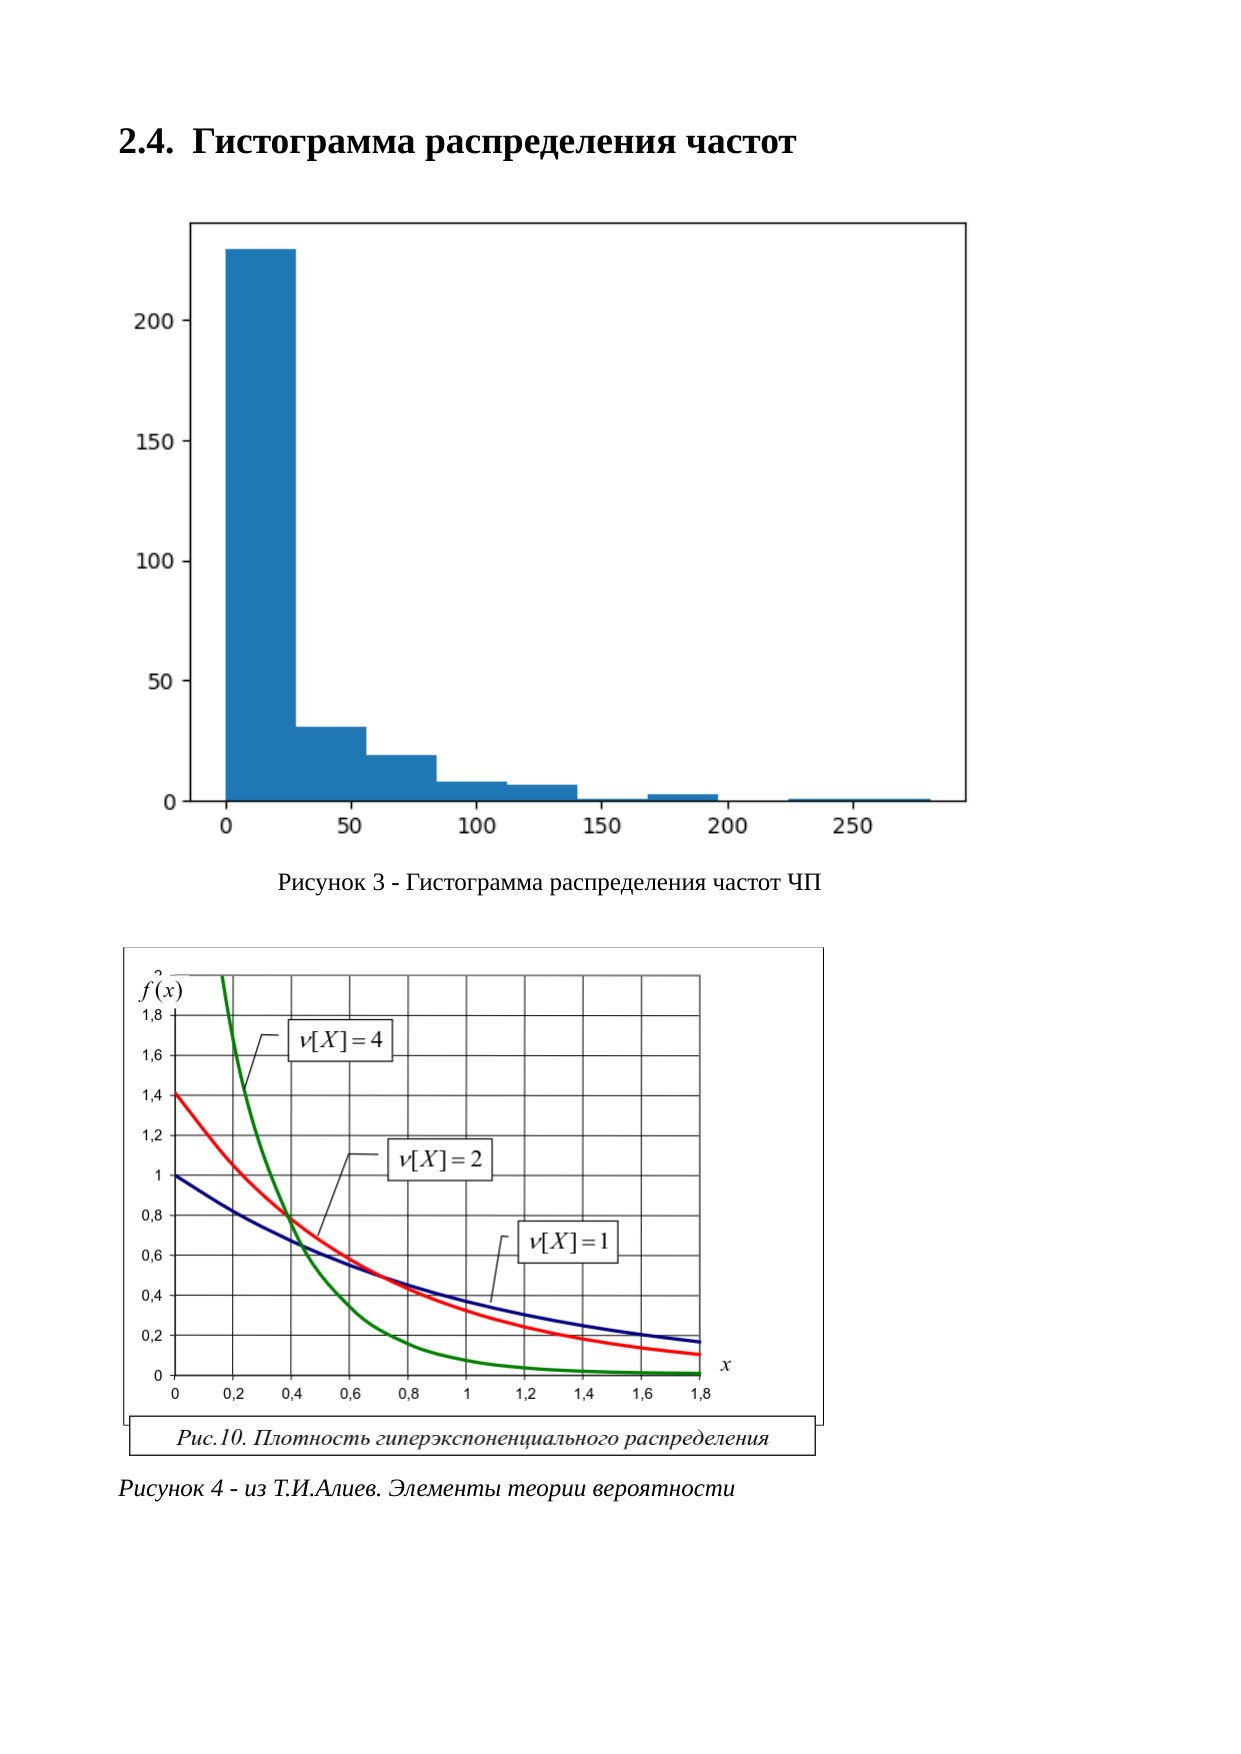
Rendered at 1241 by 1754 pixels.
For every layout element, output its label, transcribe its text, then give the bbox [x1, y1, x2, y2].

subtitle Гистограмма распределения частот [118, 118, 1122, 161]
text Рисунок 3 - Гистограмма распределения частот ЧП [118, 854, 981, 896]
picture [118, 207, 981, 854]
text Рисунок 4 - из Т.И.Алиев. Элементы теории вероятности [118, 1459, 830, 1502]
picture [118, 943, 830, 1459]
